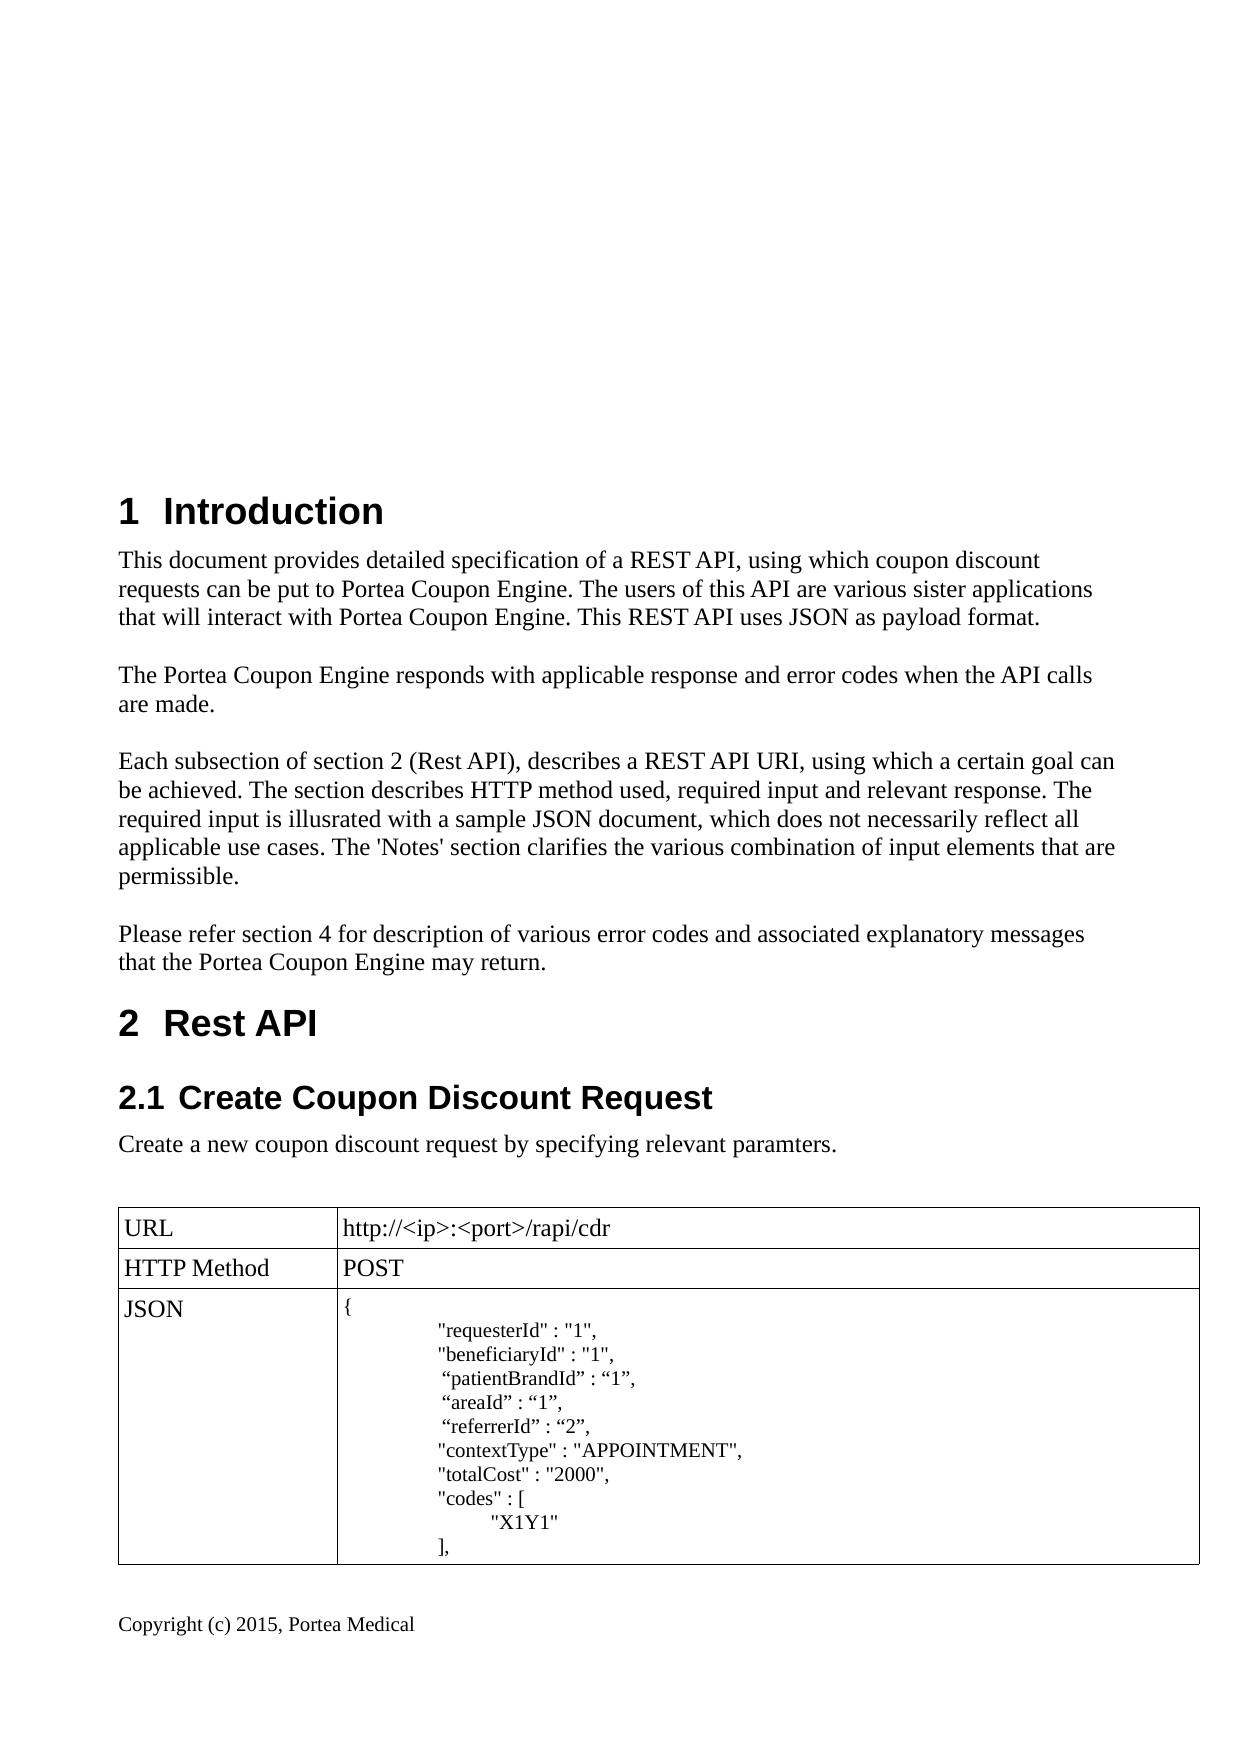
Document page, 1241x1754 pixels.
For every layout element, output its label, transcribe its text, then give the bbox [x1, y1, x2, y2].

text Please refer section 4 for description of various error codes and associated explanatory messages that the Portea Coupon Engine may return. [118, 919, 1122, 976]
table_header http://<ip>:<port>/rapi/cdr [338, 1208, 1199, 1247]
subtitle Create Coupon Discount Request [118, 1078, 1122, 1117]
table_cell { "requesterId" : "1", "beneficiaryId" : "1", “patientBrandId” : “1”, “areaId” : “1”, “referrerId” : “2”, "contextType" : "APPOINTMENT", "totalCost" : "2000", "codes" : [ "X1Y1" ], [338, 1289, 1199, 1564]
subtitle Rest API [118, 1001, 1122, 1045]
text Each subsection of section 2 (Rest API), describes a REST API URI, using which a certain goal can be achieved. The section describes HTTP method used, required input and relevant response. The required input is illusrated with a sample JSON document, which does not necessarily reflect all applicable use cases. The 'Notes' section clarifies the various combination of input elements that are permissible. [118, 746, 1122, 890]
subtitle Introduction [118, 489, 1122, 532]
table_header URL [119, 1208, 337, 1247]
table_cell JSON [119, 1289, 337, 1564]
text This document provides detailed specification of a REST API, using which coupon discount requests can be put to Portea Coupon Engine. The users of this API are various sister applications that will interact with Portea Coupon Engine. This REST API uses JSON as payload format. [118, 545, 1122, 631]
table_cell POST [338, 1249, 1199, 1288]
text The Portea Coupon Engine responds with applicable response and error codes when the API calls are made. [118, 660, 1122, 717]
table_cell HTTP Method [119, 1249, 337, 1288]
text Create a new coupon discount request by specifying relevant paramters. [118, 1129, 1122, 1158]
